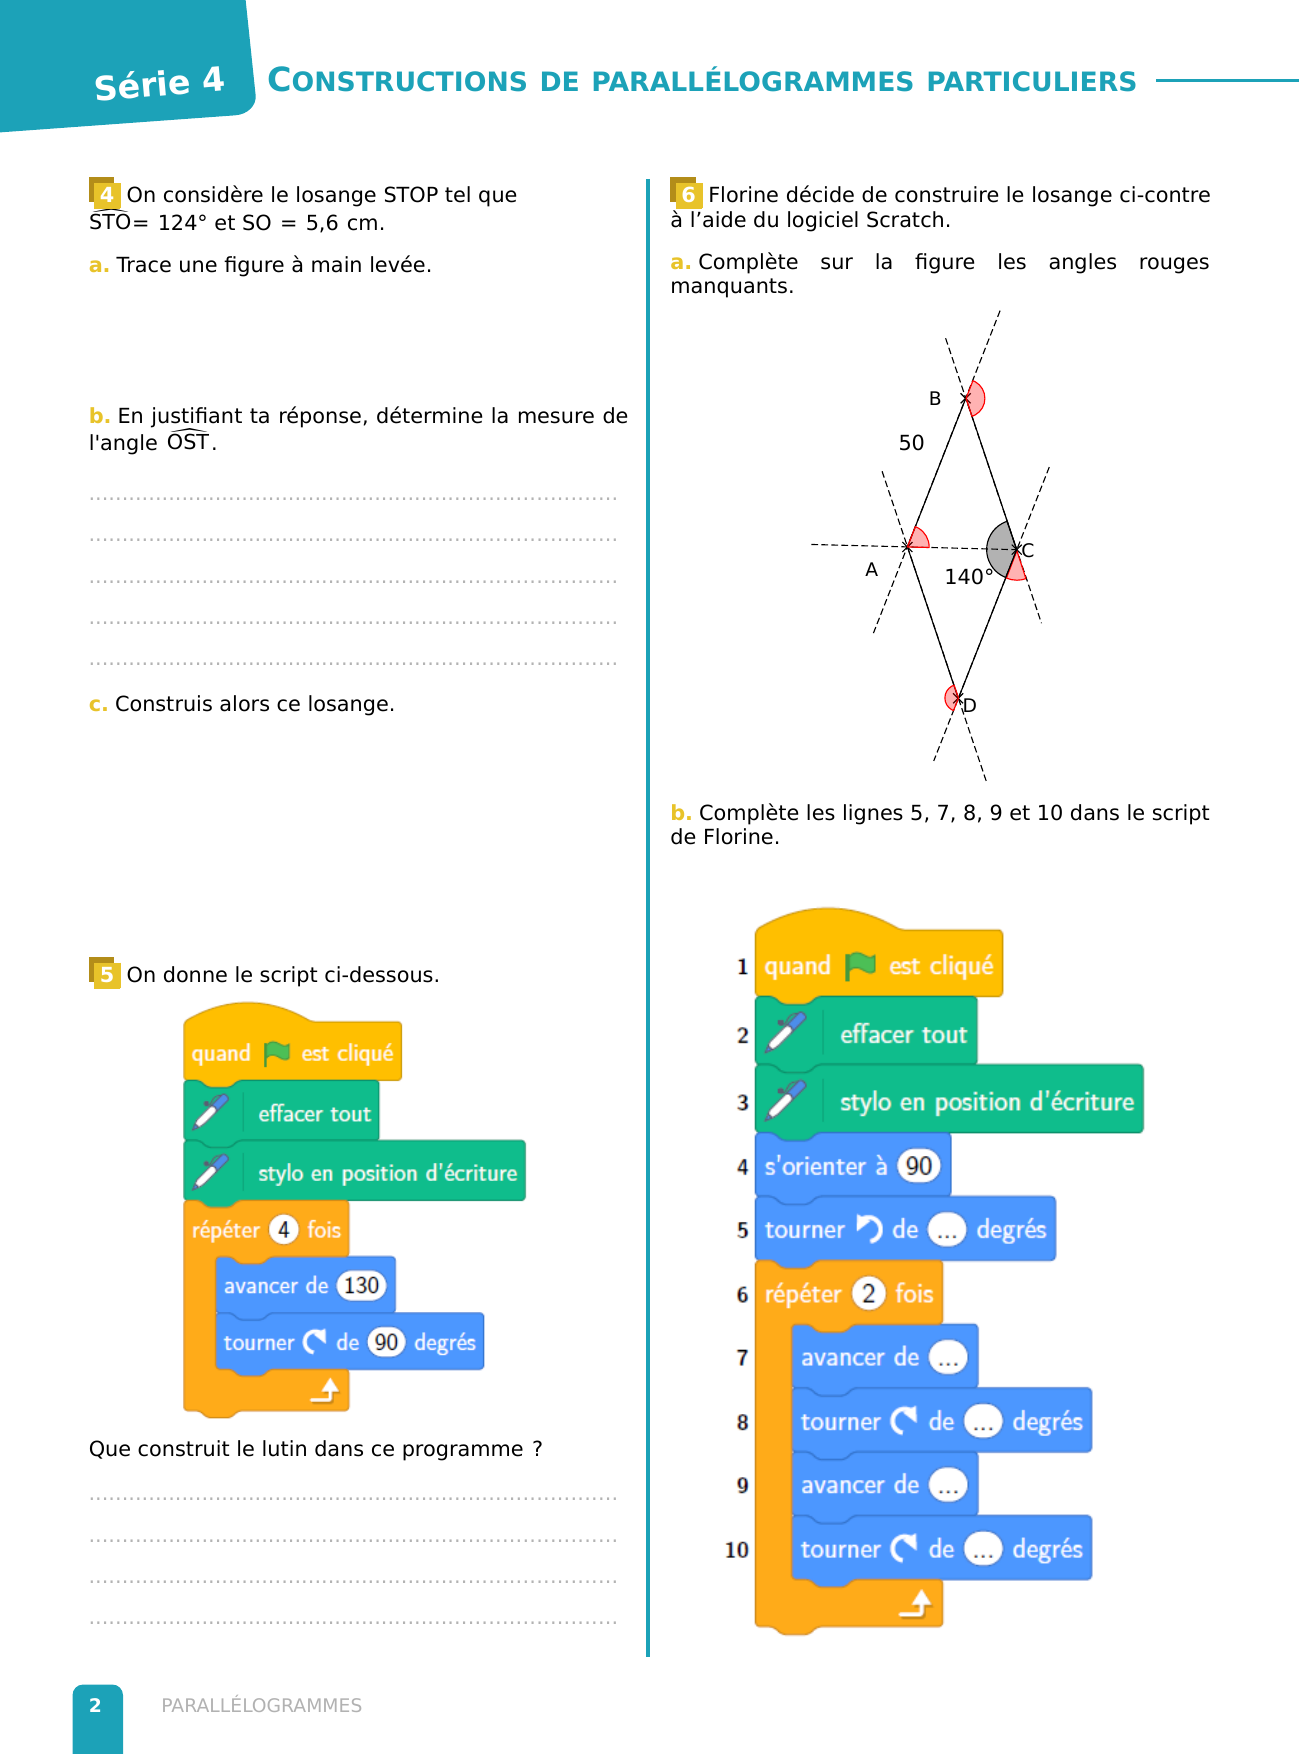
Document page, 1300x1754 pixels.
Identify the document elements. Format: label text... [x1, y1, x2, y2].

subtitle Que construit le lutin dans ce programme ? [88, 1437, 623, 1462]
subtitle Complète les lignes 5, 7, 8, 9 et 10 dans le script de Florine. [670, 801, 1211, 849]
subtitle On donne le script ci-dessous. [114, 957, 629, 988]
subtitle Florine décide de construire le losange ci‑contre à l’aide du logiciel Scratch. [670, 177, 1211, 232]
subtitle Trace une figure à main levée. [88, 253, 629, 278]
subtitle Construis alors ce losange. [88, 692, 629, 716]
subtitle En justifiant ta réponse, détermine la mesure de l'angle . [88, 404, 629, 455]
subtitle Complète sur la figure les angles rouges manquants. [670, 250, 1211, 299]
picture [722, 897, 1153, 1641]
picture [177, 999, 535, 1426]
subtitle On considère le losange STOP tel que = 124° et SO = 5,6 cm. [88, 177, 629, 236]
